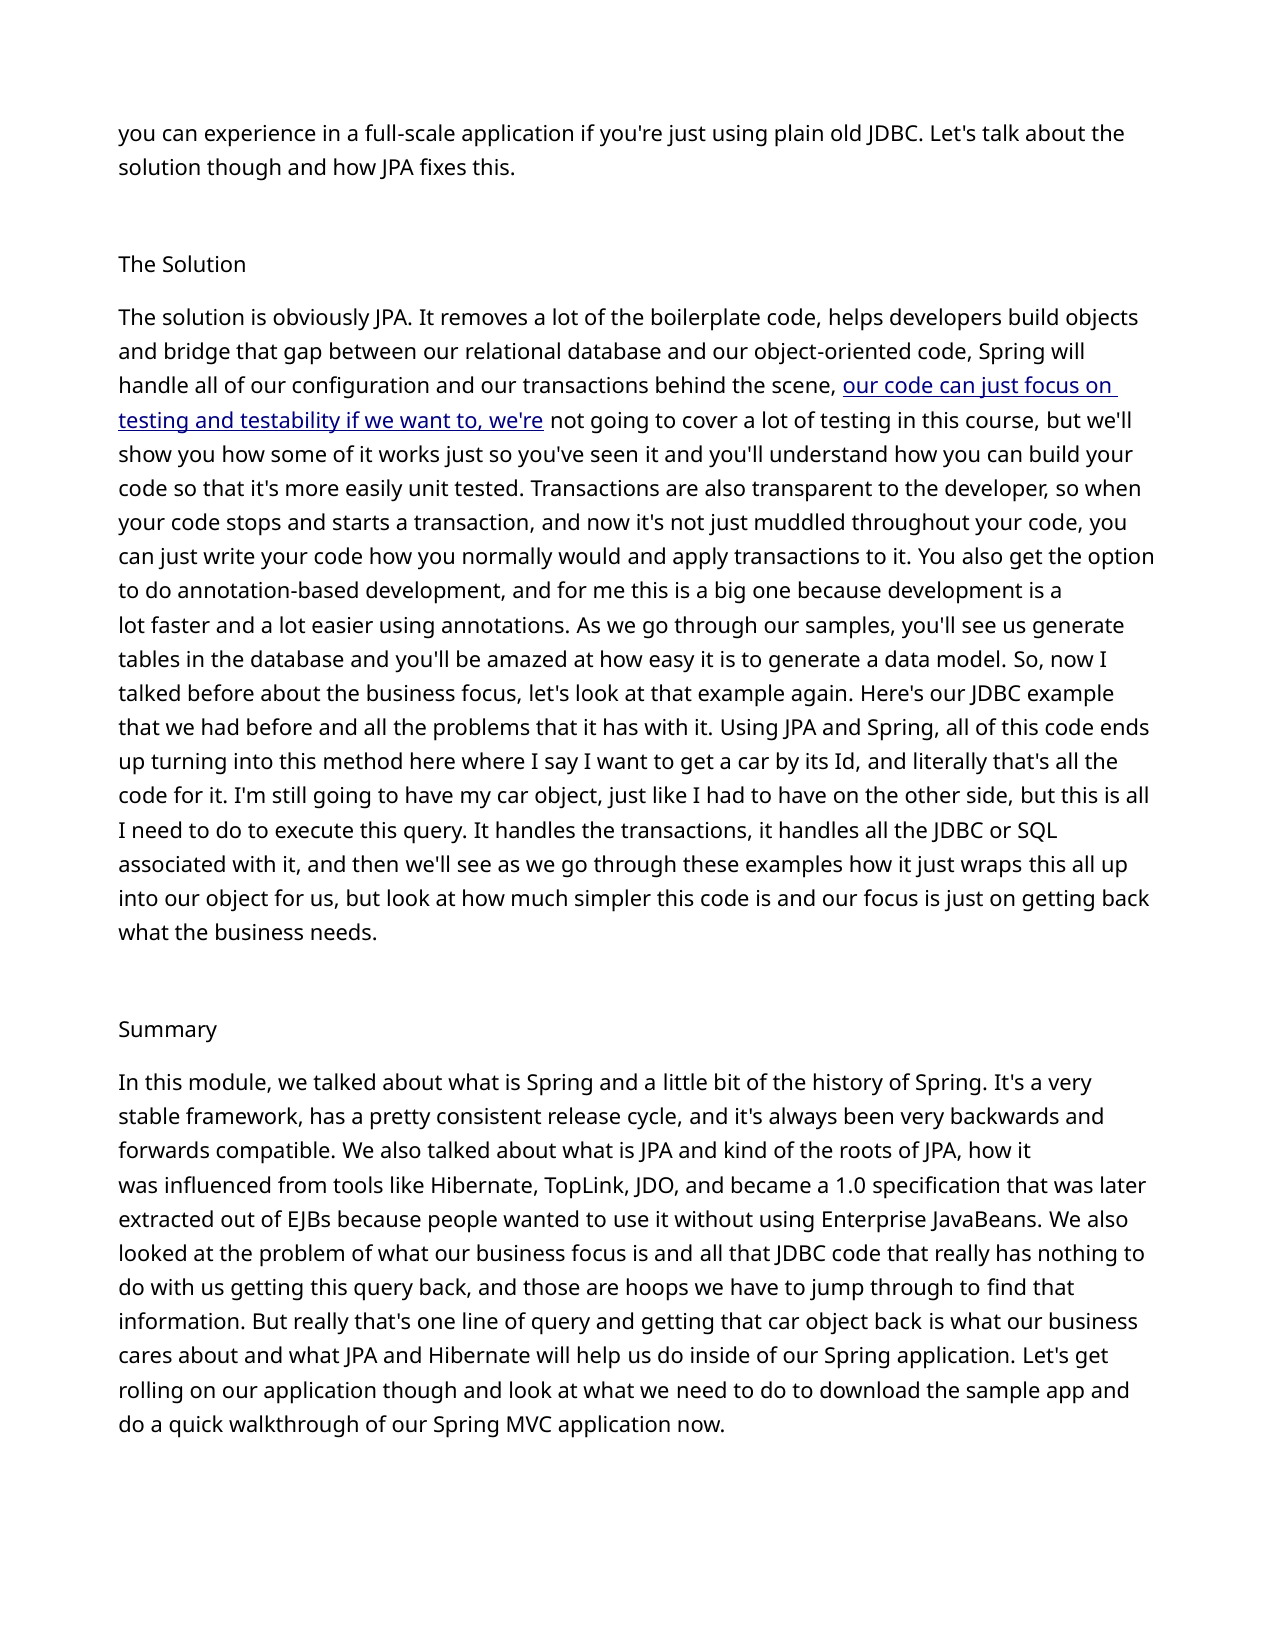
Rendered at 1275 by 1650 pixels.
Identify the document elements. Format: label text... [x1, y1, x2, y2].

text The solution is obviously JPA. It removes a lot of the boilerplate code, helps developers build objects and bridge that gap between our relational database and our object‑oriented code, Spring will handle all of our configuration and our transactions behind the scene, our code can just focus on testing and testability if we want to, we're not going to cover a lot of testing in this course, but we'll show you how some of it works just so you've seen it and you'll understand how you can build your code so that it's more easily unit tested. Transactions are also transparent to the developer, so when your code stops and starts a transaction, and now it's not just muddled throughout your code, you can just write your code how you normally would and apply transactions to it. You also get the option to do annotation‑based development, and for me this is a big one because development is a lot faster and a lot easier using annotations. As we go through our samples, you'll see us generate tables in the database and you'll be amazed at how easy it is to generate a data model. So, now I talked before about the business focus, let's look at that example again. Here's our JDBC example that we had before and all the problems that it has with it. Using JPA and Spring, all of this code ends up turning into this method here where I say I want to get a car by its Id, and literally that's all the code for it. I'm still going to have my car object, just like I had to have on the other side, but this is all I need to do to execute this query. It handles the transactions, it handles all the JDBC or SQL associated with it, and then we'll see as we go through these examples how it just wraps this all up into our object for us, but look at how much simpler this code is and our focus is just on getting back what the business needs. [118, 302, 1157, 947]
subtitle The Solution [118, 249, 1157, 279]
text you can experience in a full‑scale application if you're just using plain old JDBC. Let's talk about the solution though and how JPA fixes this. [118, 118, 1157, 182]
text In this module, we talked about what is Spring and a little bit of the history of Spring. It's a very stable framework, has a pretty consistent release cycle, and it's always been very backwards and forwards compatible. We also talked about what is JPA and kind of the roots of JPA, how it was influenced from tools like Hibernate, TopLink, JDO, and became a 1.0 specification that was later extracted out of EJBs because people wanted to use it without using Enterprise JavaBeans. We also looked at the problem of what our business focus is and all that JDBC code that really has nothing to do with us getting this query back, and those are hoops we have to jump through to find that information. But really that's one line of query and getting that car object back is what our business cares about and what JPA and Hibernate will help us do inside of our Spring application. Let's get rolling on our application though and look at what we need to do to download the sample app and do a quick walkthrough of our Spring MVC application now. [118, 1067, 1157, 1438]
subtitle Summary [118, 1014, 1157, 1044]
